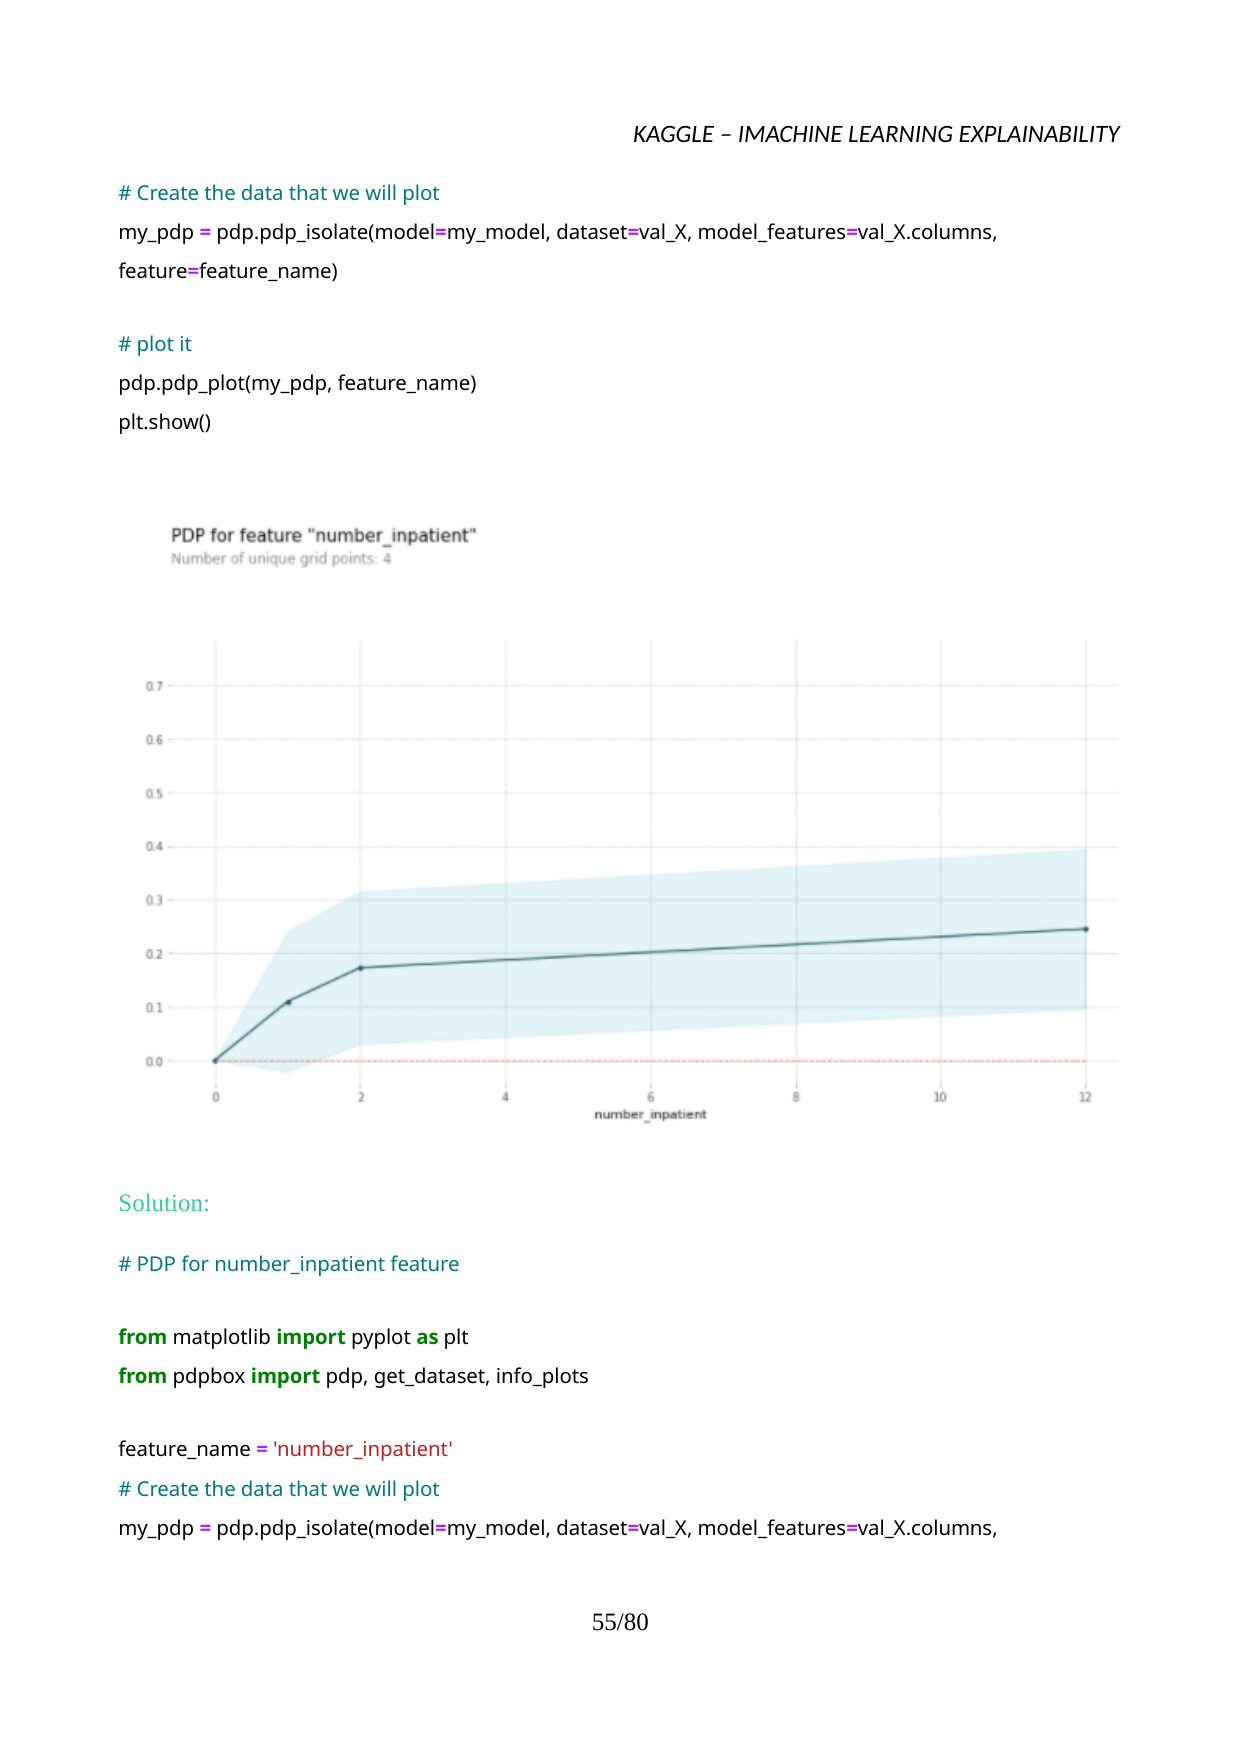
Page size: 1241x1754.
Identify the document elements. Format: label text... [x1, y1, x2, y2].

text pdp.pdp_plot(my_pdp, feature_name) [118, 369, 1122, 396]
text # Create the data that we will plot [118, 1474, 1122, 1502]
text my_pdp = pdp.pdp_isolate(model=my_model, dataset=val_X, model_features=val_X.columns, [118, 1513, 1122, 1541]
text Solution: [118, 1188, 1122, 1216]
text my_pdp = pdp.pdp_isolate(model=my_model, dataset=val_X, model_features=val_X.columns, feature=feature_name) [118, 217, 1122, 284]
text plt.show() [118, 408, 1122, 436]
text feature_name = 'number_inpatient' [118, 1435, 1122, 1463]
text # plot it [118, 329, 1122, 357]
text # Create the data that we will plot [118, 178, 1122, 206]
text from matplotlib import pyplot as plt [118, 1323, 1122, 1351]
text # PDP for number_inpatient feature [118, 1250, 1122, 1278]
picture [120, 488, 1120, 1147]
text from pdpbox import pdp, get_dataset, info_plots [118, 1362, 1122, 1390]
